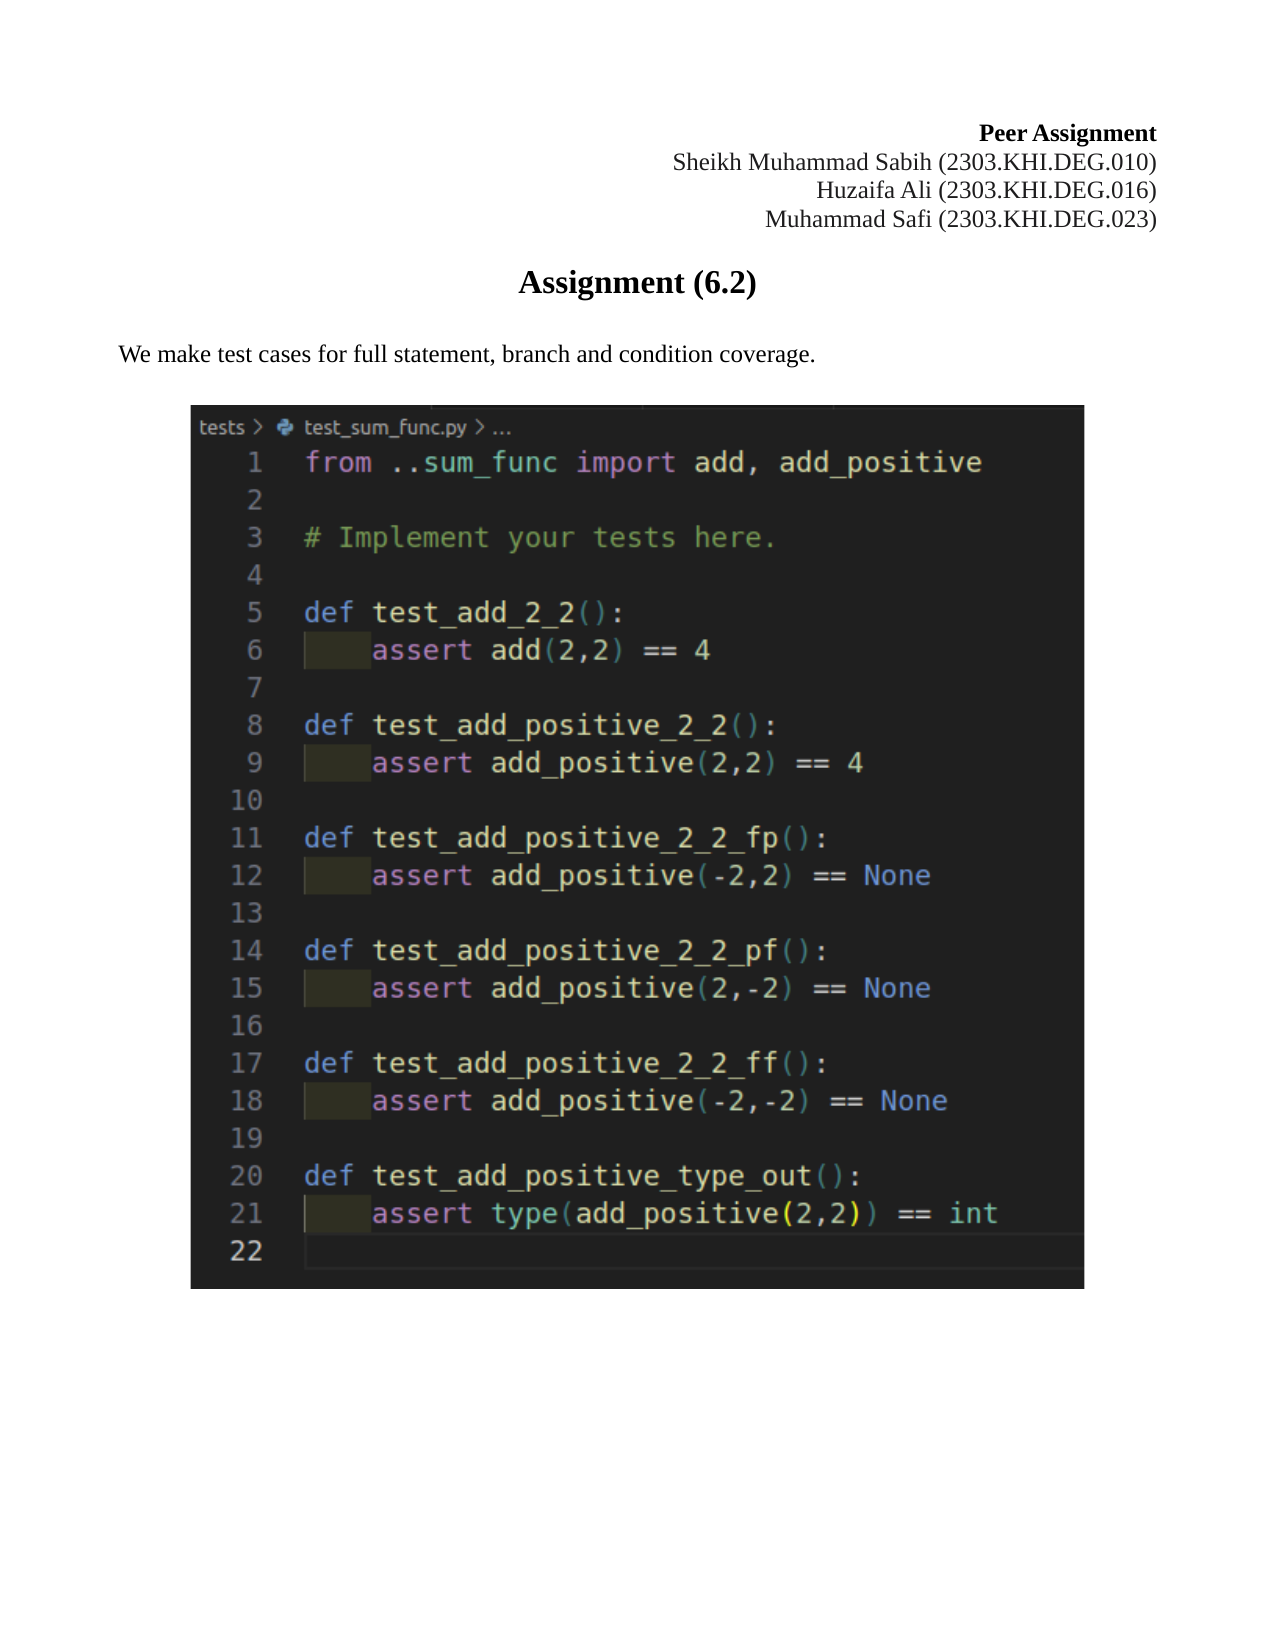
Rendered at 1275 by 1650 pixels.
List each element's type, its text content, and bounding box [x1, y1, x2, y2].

text Assignment (6.2) [118, 263, 1157, 301]
picture [190, 405, 1085, 1289]
text We make test cases for full statement, branch and condition coverage. [118, 339, 1157, 368]
